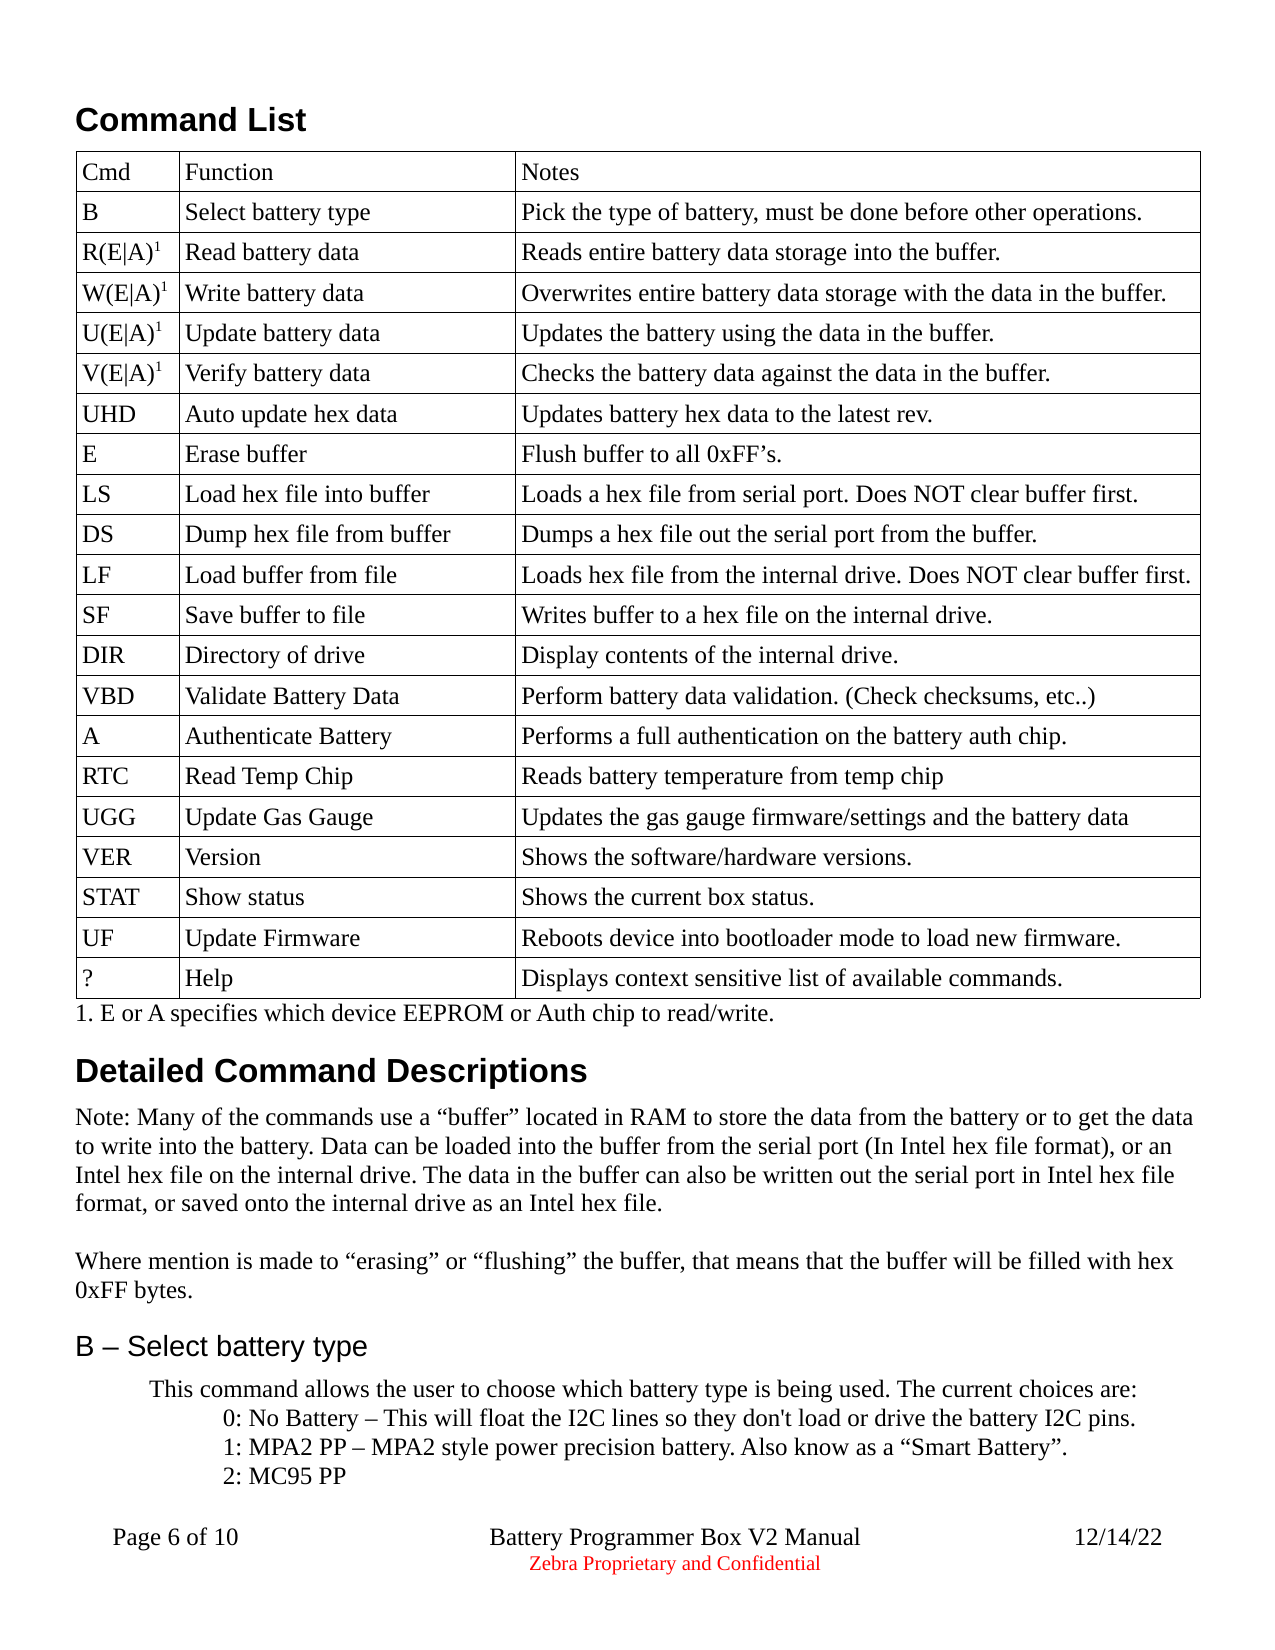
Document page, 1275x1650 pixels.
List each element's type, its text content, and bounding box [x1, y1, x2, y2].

subtitle 1. E or A specifies which device EEPROM or Auth chip to read/write. [75, 999, 1200, 1026]
table_header Function [180, 152, 515, 191]
table_cell VBD [77, 676, 179, 715]
table_cell DIR [77, 636, 179, 675]
table_cell Show status [180, 878, 515, 917]
subtitle 2: MC95 PP [75, 1461, 1200, 1489]
table_cell Loads hex file from the internal drive. Does NOT clear buffer first. [516, 555, 1200, 594]
subtitle B – Select battery type [75, 1328, 1200, 1362]
table_cell Update Gas Gauge [180, 797, 515, 836]
table_cell Display contents of the internal drive. [516, 636, 1200, 675]
table_cell UGG [77, 797, 179, 836]
table_cell Writes buffer to a hex file on the internal drive. [516, 595, 1200, 635]
table_cell Reads entire battery data storage into the buffer. [516, 233, 1200, 272]
subtitle Where mention is made to “erasing” or “flushing” the buffer, that means that the buffer will be filled with hex 0xFF bytes. [75, 1246, 1200, 1303]
table_cell Checks the battery data against the data in the buffer. [516, 354, 1200, 393]
table_cell Displays context sensitive list of available commands. [516, 958, 1200, 997]
table_cell Overwrites entire battery data storage with the data in the buffer. [516, 273, 1200, 312]
table_cell Dumps a hex file out the serial port from the buffer. [516, 515, 1200, 554]
table_cell Write battery data [180, 273, 515, 312]
subtitle Detailed Command Descriptions [75, 1051, 1200, 1090]
table_cell Updates the gas gauge firmware/settings and the battery data [516, 797, 1200, 836]
table_header Cmd [77, 152, 179, 191]
table_cell Authenticate Battery [180, 716, 515, 756]
subtitle Note: Many of the commands use a “buffer” located in RAM to store the data from the battery or to get the data to write into the battery. Data can be loaded into the buffer from the serial port (In Intel hex file format), or an Intel hex file on the internal drive. The data in the buffer can also be written out the serial port in Intel hex file format, or saved onto the internal drive as an Intel hex file. [75, 1102, 1200, 1217]
table_cell SF [77, 595, 179, 635]
table_cell Select battery type [180, 192, 515, 232]
subtitle 1: MPA2 PP – MPA2 style power precision battery. Also know as a “Smart Battery”. [75, 1432, 1200, 1461]
table_cell Update Firmware [180, 918, 515, 957]
table_cell Read Temp Chip [180, 757, 515, 796]
table_cell Performs a full authentication on the battery auth chip. [516, 716, 1200, 756]
table_cell Flush buffer to all 0xFF’s. [516, 434, 1200, 473]
table_cell UF [77, 918, 179, 957]
table_cell Read battery data [180, 233, 515, 272]
table_cell Reads battery temperature from temp chip [516, 757, 1200, 796]
table_cell Pick the type of battery, must be done before other operations. [516, 192, 1200, 232]
table_cell Updates battery hex data to the latest rev. [516, 394, 1200, 433]
table_cell Help [180, 958, 515, 997]
table_cell STAT [77, 878, 179, 917]
table_cell Load hex file into buffer [180, 475, 515, 514]
table_cell Load buffer from file [180, 555, 515, 594]
table_cell Shows the software/hardware versions. [516, 837, 1200, 877]
table_cell Save buffer to file [180, 595, 515, 635]
table_cell Dump hex file from buffer [180, 515, 515, 554]
table_cell LS [77, 475, 179, 514]
table_cell ? [77, 958, 179, 997]
table_cell Version [180, 837, 515, 877]
table_cell Validate Battery Data [180, 676, 515, 715]
table_cell UHD [77, 394, 179, 433]
table_cell W(E|A)1 [77, 273, 179, 312]
table_header Notes [516, 152, 1200, 191]
table_cell DS [77, 515, 179, 554]
subtitle 0: No Battery – This will float the I2C lines so they don't load or drive the battery I2C pins. [75, 1403, 1200, 1432]
table_cell A [77, 716, 179, 756]
table_cell Verify battery data [180, 354, 515, 393]
table_cell Update battery data [180, 313, 515, 352]
table_cell V(E|A)1 [77, 354, 179, 393]
table_cell E [77, 434, 179, 473]
table_cell B [77, 192, 179, 232]
table_cell Perform battery data validation. (Check checksums, etc..) [516, 676, 1200, 715]
table_cell U(E|A)1 [77, 313, 179, 352]
table_cell LF [77, 555, 179, 594]
table_cell VER [77, 837, 179, 877]
table_cell Directory of drive [180, 636, 515, 675]
table_cell Erase buffer [180, 434, 515, 473]
table_cell Loads a hex file from serial port. Does NOT clear buffer first. [516, 475, 1200, 514]
table_cell Reboots device into bootloader mode to load new firmware. [516, 918, 1200, 957]
table_cell Shows the current box status. [516, 878, 1200, 917]
table_cell RTC [77, 757, 179, 796]
table_cell Auto update hex data [180, 394, 515, 433]
table_cell Updates the battery using the data in the buffer. [516, 313, 1200, 352]
subtitle This command allows the user to choose which battery type is being used. The current choices are: [75, 1374, 1200, 1403]
subtitle Command List [75, 100, 1200, 138]
table_cell R(E|A)1 [77, 233, 179, 272]
